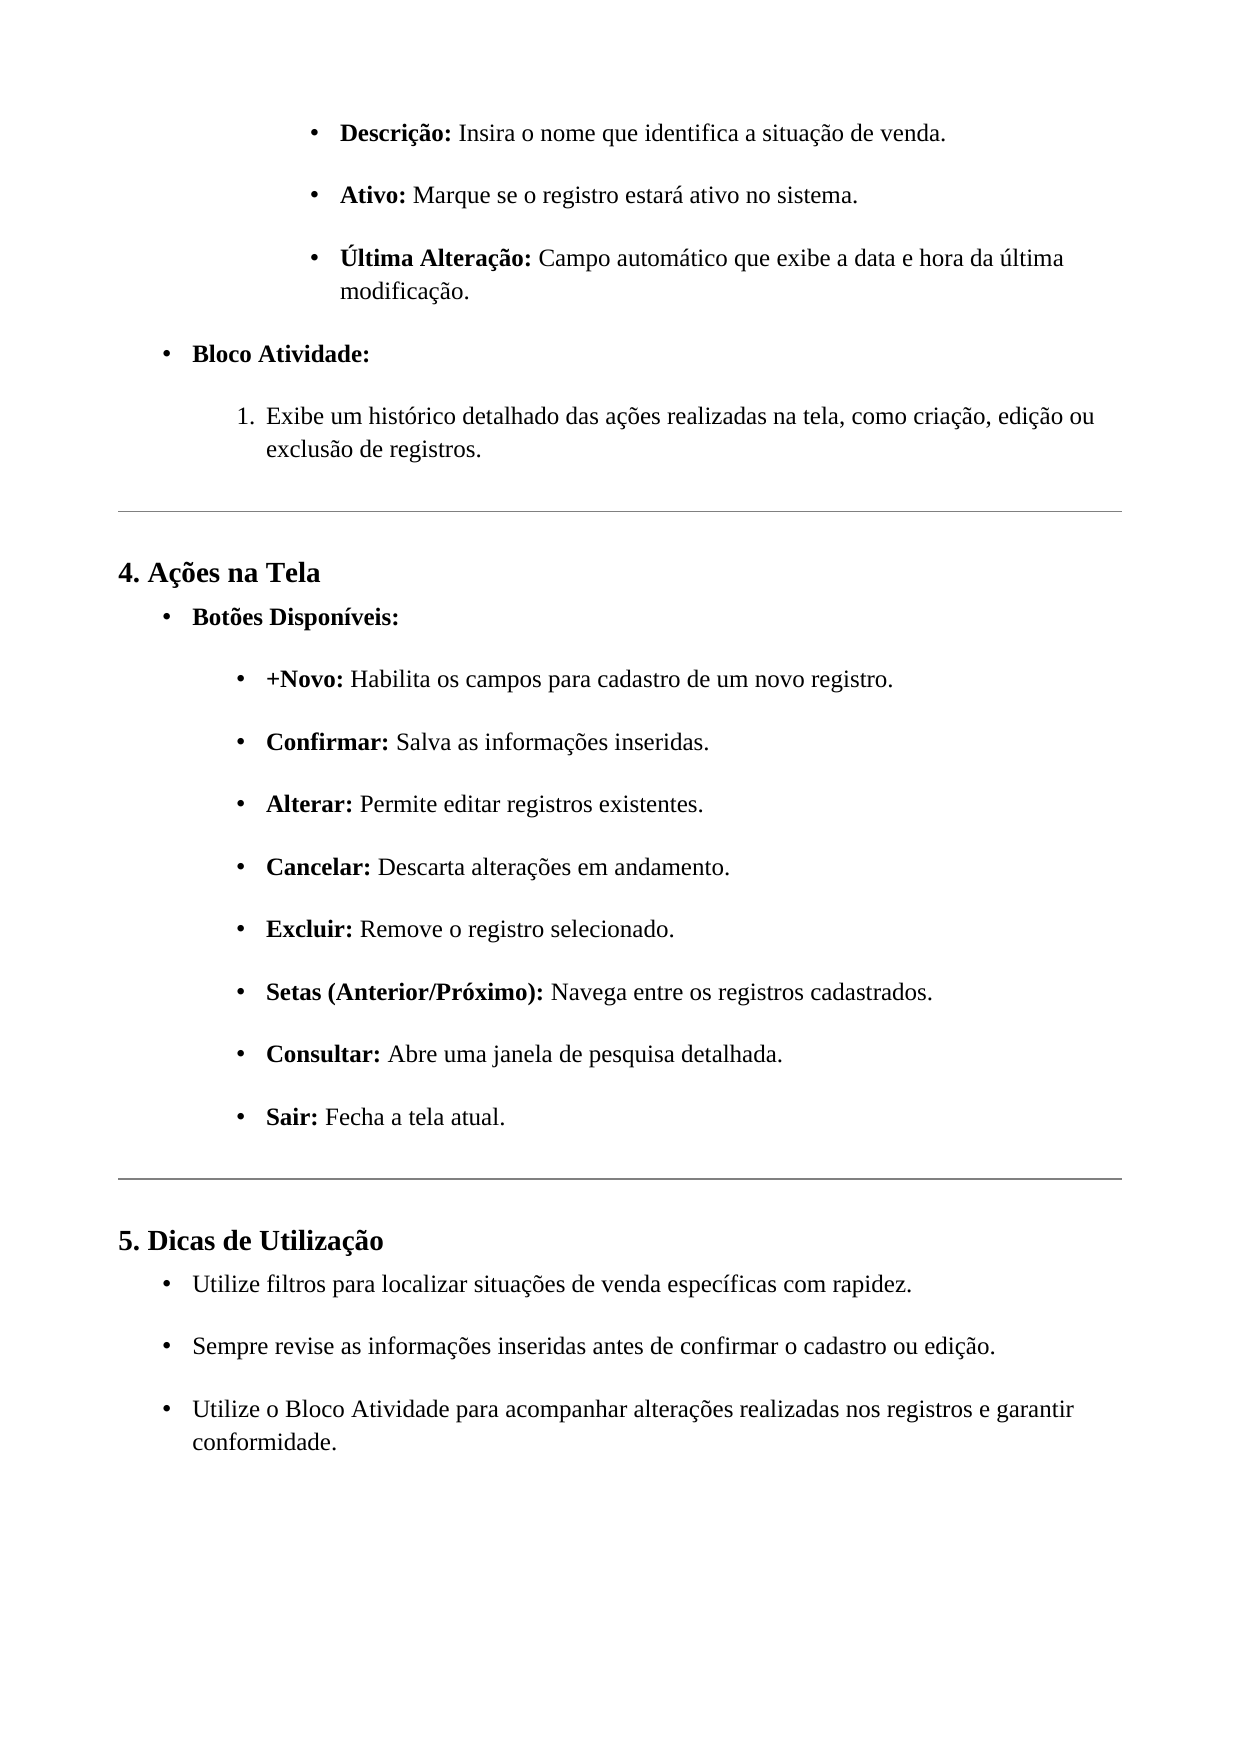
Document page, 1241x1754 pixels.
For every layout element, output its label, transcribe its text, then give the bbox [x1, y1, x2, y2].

list Consultar: Abre uma janela de pesquisa detalhada. [236, 1039, 1122, 1068]
list Bloco Atividade: [162, 339, 1122, 367]
list Cancelar: Descarta alterações em andamento. [236, 852, 1122, 880]
list Sair: Fecha a tela atual. [236, 1102, 1122, 1130]
list Sempre revise as informações inseridas antes de confirmar o cadastro ou edição. [162, 1331, 1122, 1360]
subtitle 4. Ações na Tela [118, 556, 1122, 589]
list Ativo: Marque se o registro estará ativo no sistema. [310, 181, 1122, 209]
list Excluir: Remove o registro selecionado. [236, 914, 1122, 943]
list Utilize filtros para localizar situações de venda específicas com rapidez. [162, 1269, 1122, 1298]
list Botões Disponíveis: [162, 602, 1122, 630]
list Descrição: Insira o nome que identifica a situação de venda. [310, 118, 1122, 147]
subtitle 5. Dicas de Utilização [118, 1223, 1122, 1256]
list +Novo: Habilita os campos para cadastro de um novo registro. [236, 664, 1122, 693]
list Utilize o Bloco Atividade para acompanhar alterações realizadas nos registros e garantir conformidade. [162, 1394, 1122, 1456]
list Confirmar: Salva as informações inseridas. [236, 727, 1122, 755]
list Setas (Anterior/Próximo): Navega entre os registros cadastrados. [236, 977, 1122, 1005]
list Última Alteração: Campo automático que exibe a data e hora da última modificação. [310, 243, 1122, 305]
list Alterar: Permite editar registros existentes. [236, 789, 1122, 818]
list Exibe um histórico detalhado das ações realizadas na tela, como criação, edição ou exclusão de registros. [236, 401, 1122, 463]
